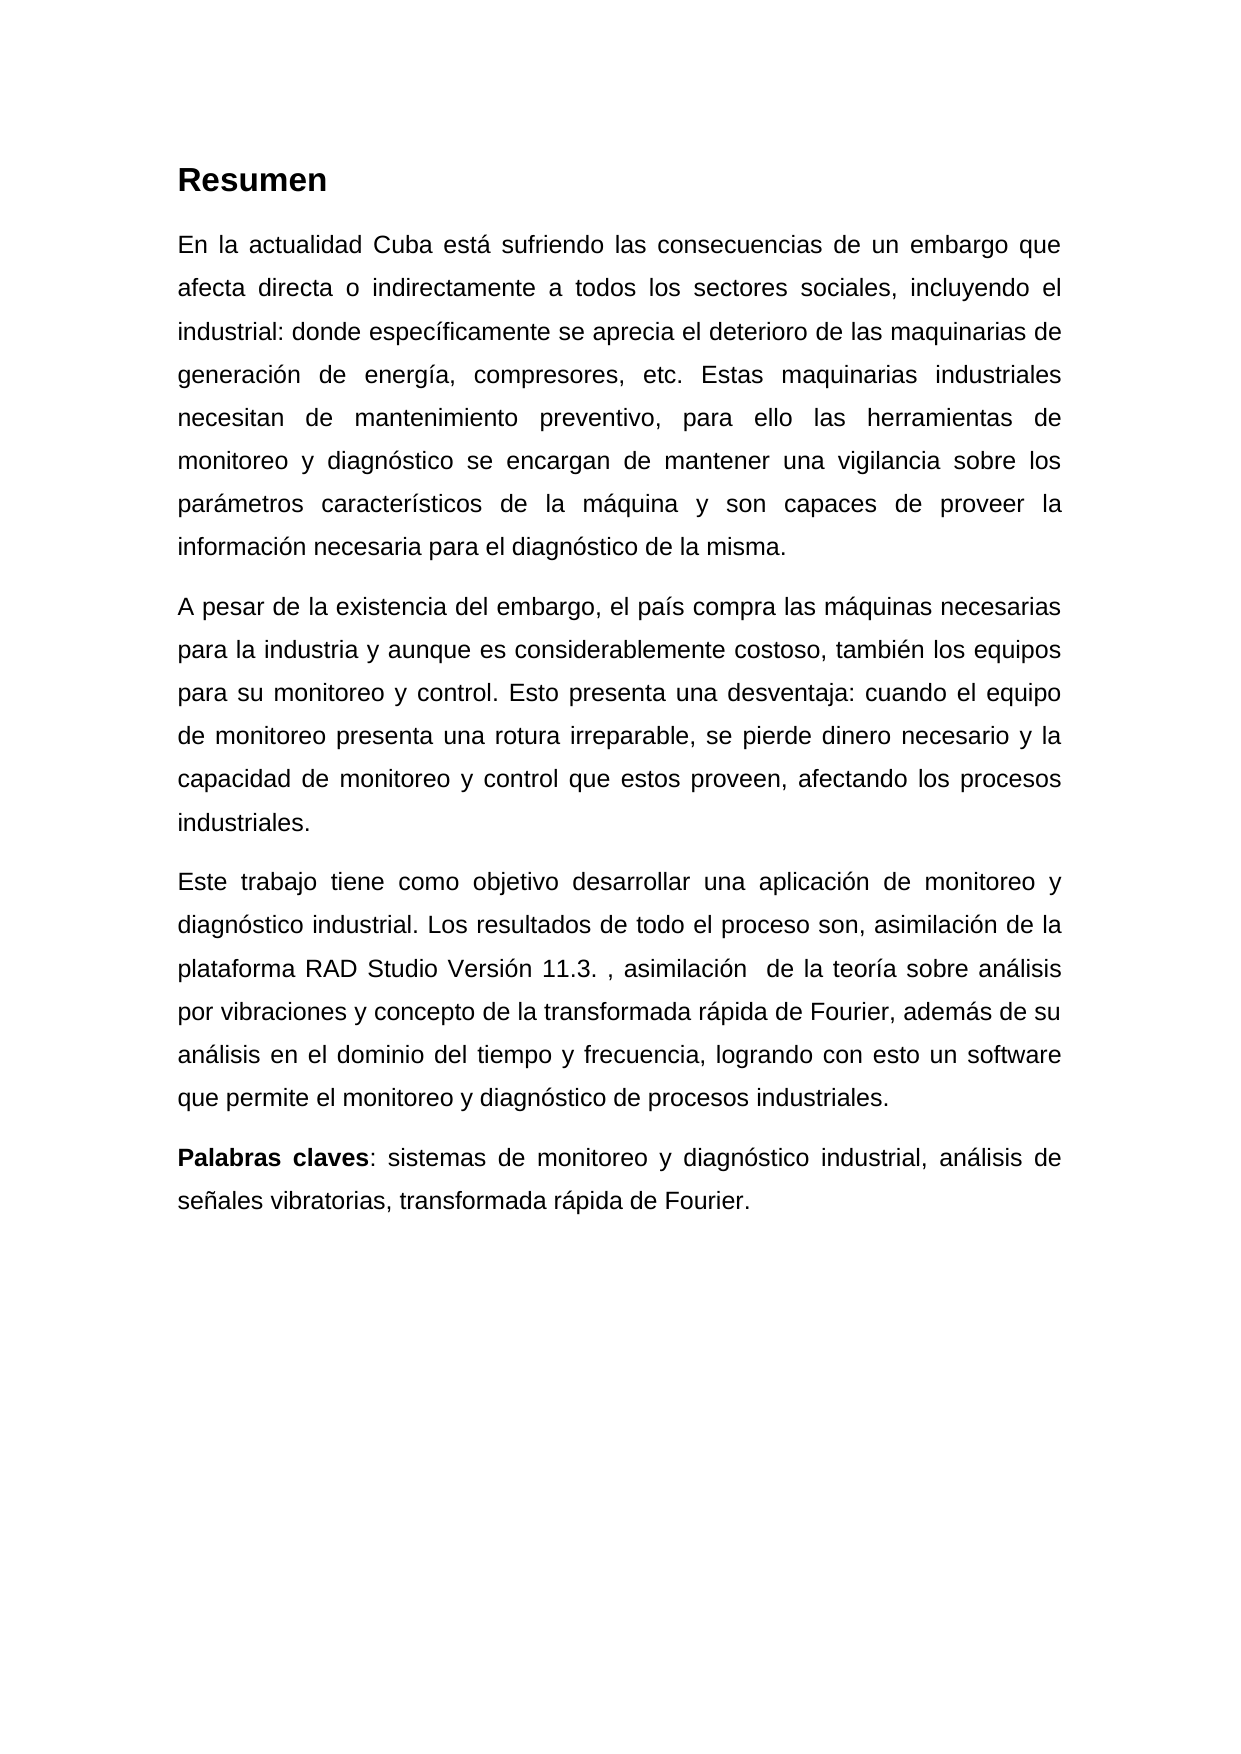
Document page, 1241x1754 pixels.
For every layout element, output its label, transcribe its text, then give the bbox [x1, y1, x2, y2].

text Palabras claves: sistemas de monitoreo y diagnóstico industrial, análisis de señales vibratorias, transformada rápida de Fourier. [177, 1143, 1063, 1214]
subtitle Resumen [177, 160, 1063, 198]
text A pesar de la existencia del embargo, el país compra las máquinas necesarias para la industria y aunque es considerablemente costoso, también los equipos para su monitoreo y control. Esto presenta una desventaja: cuando el equipo de monitoreo presenta una rotura irreparable, se pierde dinero necesario y la capacidad de monitoreo y control que estos proveen, afectando los procesos industriales. [177, 592, 1063, 836]
text Este trabajo tiene como objetivo desarrollar una aplicación de monitoreo y diagnóstico industrial. Los resultados de todo el proceso son, asimilación de la plataforma RAD Studio Versión 11.3. , asimilación de la teoría sobre análisis por vibraciones y concepto de la transformada rápida de Fourier, además de su análisis en el dominio del tiempo y frecuencia, logrando con esto un software que permite el monitoreo y diagnóstico de procesos industriales. [177, 867, 1063, 1112]
text En la actualidad Cuba está sufriendo las consecuencias de un embargo que afecta directa o indirectamente a todos los sectores sociales, incluyendo el industrial: donde específicamente se aprecia el deterioro de las maquinarias de generación de energía, compresores, etc. Estas maquinarias industriales necesitan de mantenimiento preventivo, para ello las herramientas de monitoreo y diagnóstico se encargan de mantener una vigilancia sobre los parámetros característicos de la máquina y son capaces de proveer la información necesaria para el diagnóstico de la misma. [177, 230, 1063, 561]
